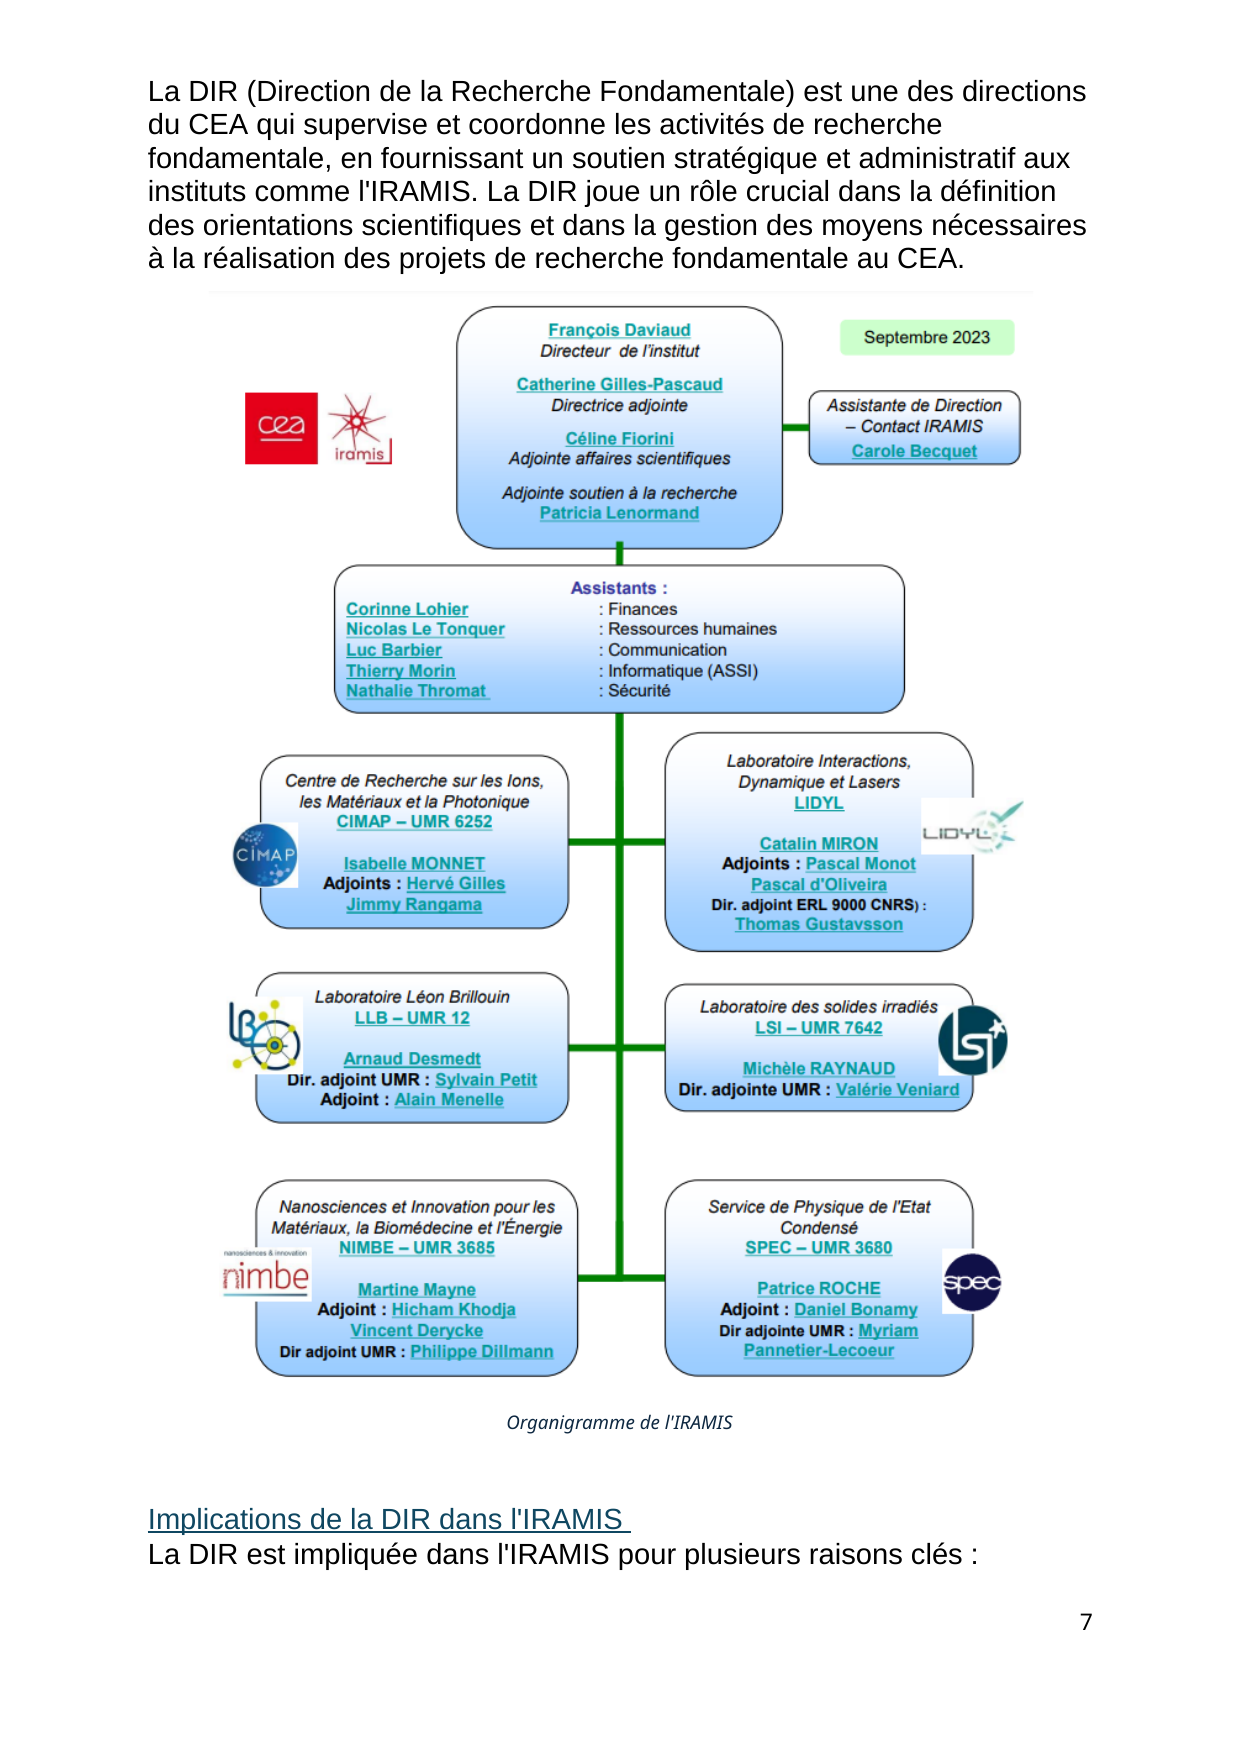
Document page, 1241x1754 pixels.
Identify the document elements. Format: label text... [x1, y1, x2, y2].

text La DIR est impliquée dans l'IRAMIS pour plusieurs raisons clés : [148, 1537, 1093, 1571]
text Organigramme de l'IRAMIS [148, 337, 1093, 1435]
text La DIR (Direction de la Recherche Fondamentale) est une des directions du CEA qui supervise et coordonne les activités de recherche fondamentale, en fournissant un soutien stratégique et administratif aux instituts comme l'IRAMIS. La DIR joue un rôle crucial dans la définition des orientations scientifiques et dans la gestion des moyens nécessaires à la réalisation des projets de recherche fondamentale au CEA. [148, 74, 1093, 275]
subtitle Implications de la DIR dans l'IRAMIS [148, 1502, 1093, 1535]
